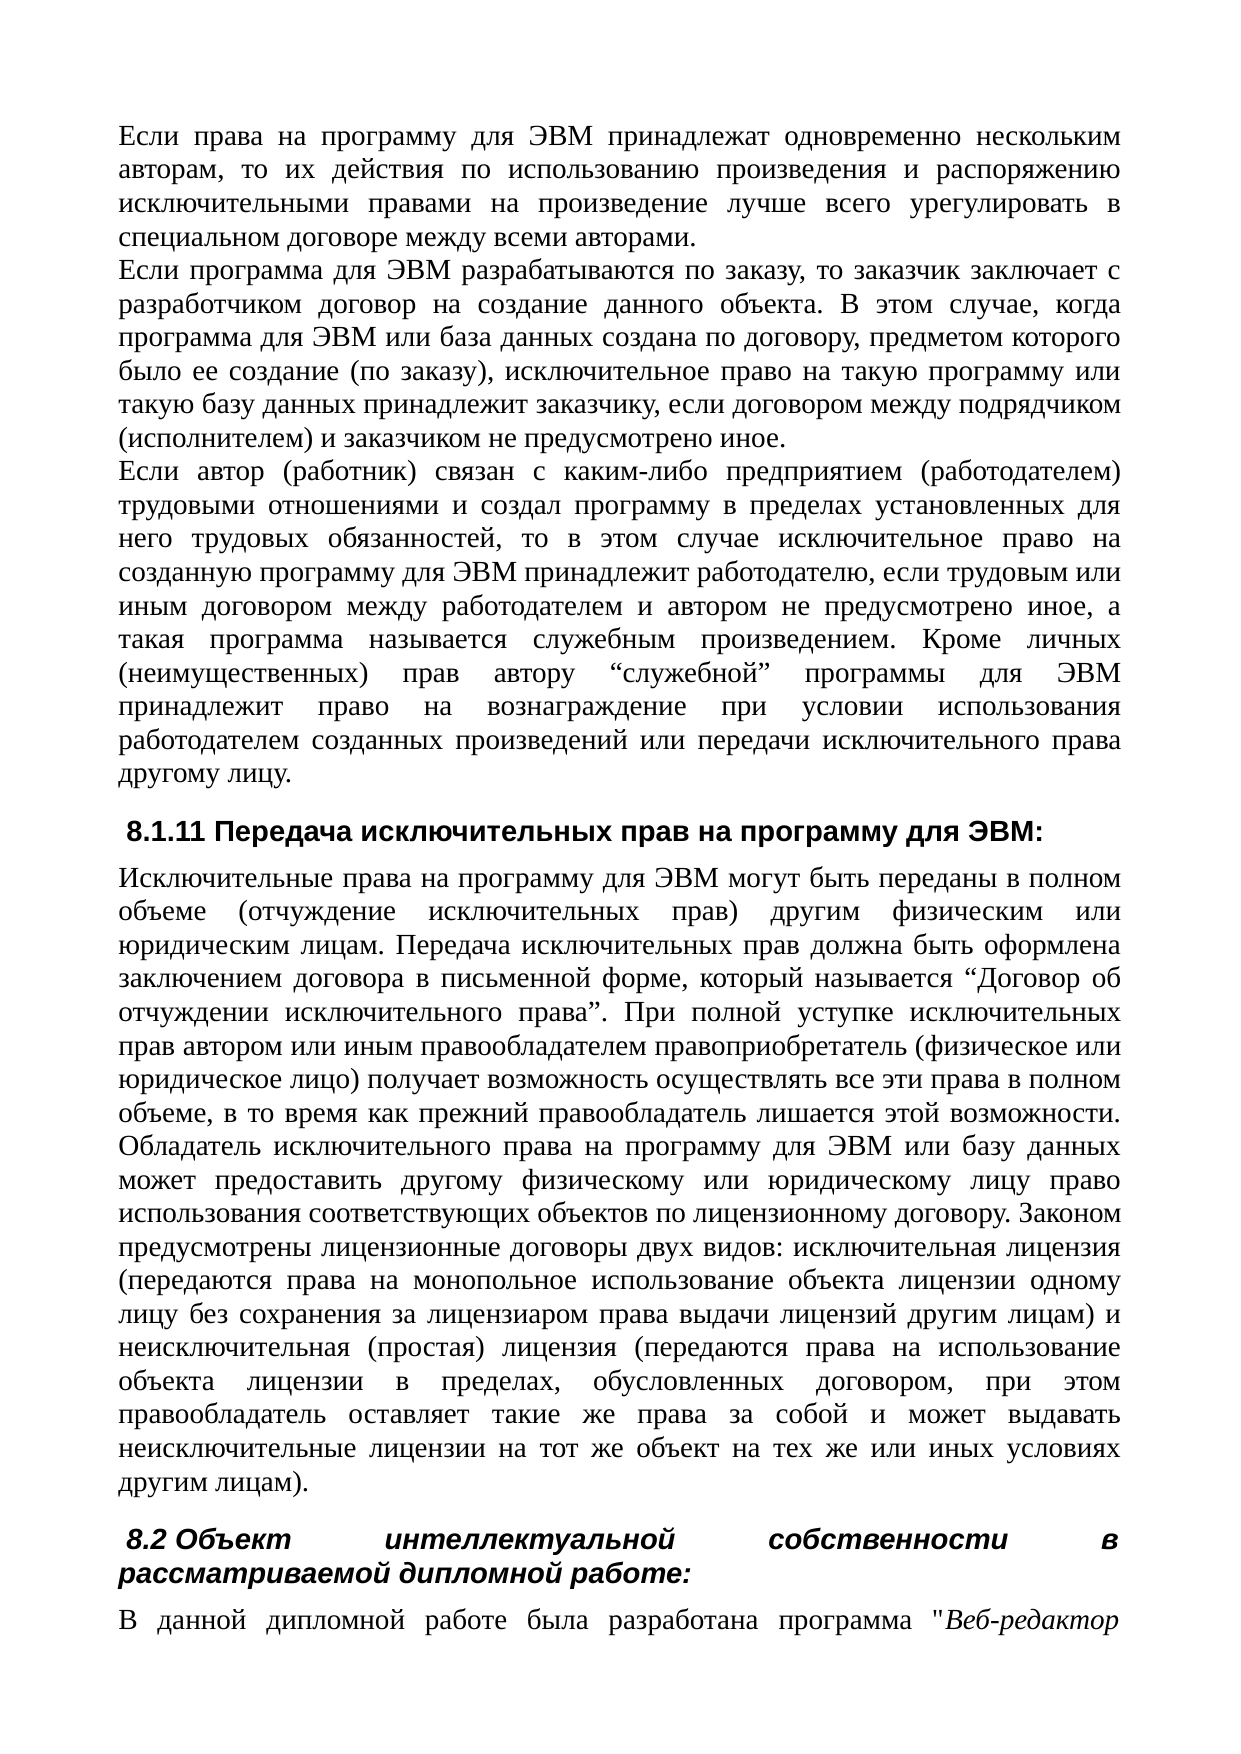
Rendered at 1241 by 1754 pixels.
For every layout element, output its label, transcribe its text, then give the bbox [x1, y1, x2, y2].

text В данной дипломной работе была разработана программа "Веб-редактор [118, 1602, 1122, 1635]
text Если права на программу для ЭВМ принадлежат одновременно нескольким авторам, то их действия по использованию произведения и распоряжению исключительными правами на произведение лучше всего урегулировать в специальном договоре между всеми авторами. [118, 118, 1122, 252]
subtitle Объект интеллектуальной собственности в рассматриваемой дипломной работе: [118, 1522, 1122, 1589]
text Исключительные права на программу для ЭВМ могут быть переданы в полном объеме (отчуждение исключительных прав) другим физическим или юридическим лицам. Передача исключительных прав должна быть оформлена заключением договора в письменной форме, который называется “Договор об отчуждении исключительного права”. При полной уступке исключительных прав автором или иным правообладателем правоприобретатель (физическое или юридическое лицо) получает возможность осуществлять все эти права в полном объеме, в то время как прежний правообладатель лишается этой возможности. Обладатель исключительного права на программу для ЭВМ или базу данных может предоставить другому физическому или юридическому лицу право использования соответствующих объектов по лицензионному договору. Законом предусмотрены лицензионные договоры двух видов: исключительная лицензия (передаются права на монопольное использование объекта лицензии одному лицу без сохранения за лицензиаром права выдачи лицензий другим лицам) и неисключительная (простая) лицензия (передаются права на использование объекта лицензии в пределах, обусловленных договором, при этом правообладатель оставляет такие же права за собой и может выдавать неисключительные лицензии на тот же объект на тех же или иных условиях другим лицам). [118, 860, 1122, 1497]
subtitle Передача исключительных прав на программу для ЭВМ: [118, 814, 1122, 847]
text Если программа для ЭВМ разрабатываются по заказу, то заказчик заключает с разработчиком договор на создание данного объекта. В этом случае, когда программа для ЭВМ или база данных создана по договору, предметом которого было ее создание (по заказу), исключительное право на такую программу или такую базу данных принадлежит заказчику, если договором между подрядчиком (исполнителем) и заказчиком не предусмотрено иное. [118, 252, 1122, 453]
text Если автор (работник) связан с каким-либо предприятием (работодателем) трудовыми отношениями и создал программу в пределах установленных для него трудовых обязанностей, то в этом случае исключительное право на созданную программу для ЭВМ принадлежит работодателю, если трудовым или иным договором между работодателем и автором не предусмотрено иное, а такая программа называется служебным произведением. Кроме личных (неимущественных) прав автору “служебной” программы для ЭВМ принадлежит право на вознаграждение при условии использования работодателем созданных произведений или передачи исключительного права другому лицу. [118, 453, 1122, 789]
